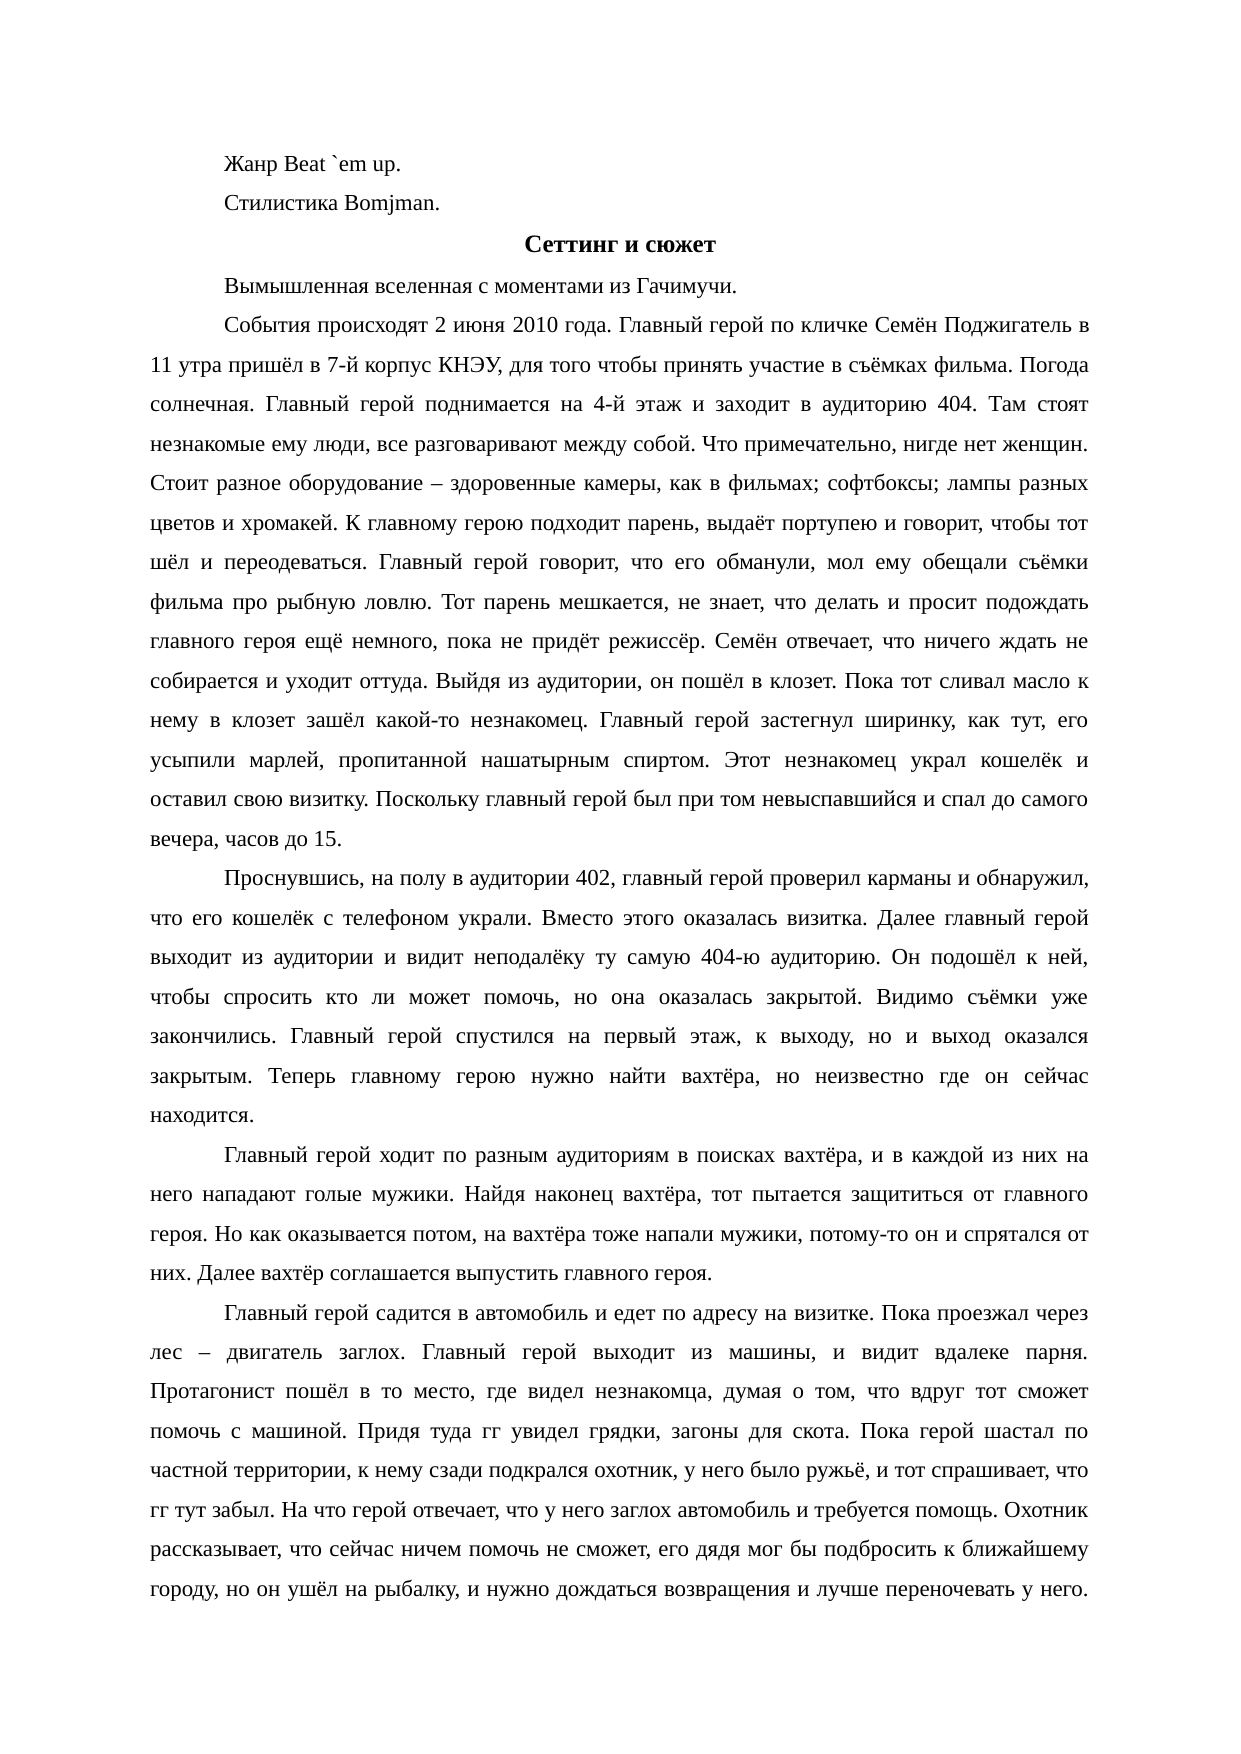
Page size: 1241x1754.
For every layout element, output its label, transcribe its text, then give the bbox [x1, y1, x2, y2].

text Стилистика Bomjman. [150, 189, 1090, 216]
text Проснувшись, на полу в аудитории 402, главный герой проверил карманы и обнаружил, что его кошелёк с телефоном украли. Вместо этого оказалась визитка. Далее главный герой выходит из аудитории и видит неподалёку ту самую 404-ю аудиторию. Он подошёл к ней, чтобы спросить кто ли может помочь, но она оказалась закрытой. Видимо съёмки уже закончились. Главный герой спустился на первый этаж, к выходу, но и выход оказался закрытым. Теперь главному герою нужно найти вахтёра, но неизвестно где он сейчас находится. [150, 864, 1090, 1127]
text События происходят 2 июня 2010 года. Главный герой по кличке Семён Поджигатель в 11 утра пришёл в 7-й корпус КНЭУ, для того чтобы принять участие в съёмках фильма. Погода солнечная. Главный герой поднимается на 4-й этаж и заходит в аудиторию 404. Там стоят незнакомые ему люди, все разговаривают между собой. Что примечательно, нигде нет женщин. Стоит разное оборудование – здоровенные камеры, как в фильмах; софтбоксы; лампы разных цветов и хромакей. К главному герою подходит парень, выдаёт портупею и говорит, чтобы тот шёл и переодеваться. Главный герой говорит, что его обманули, мол ему обещали съёмки фильма про рыбную ловлю. Тот парень мешкается, не знает, что делать и просит подождать главного героя ещё немного, пока не придёт режиссёр. Семён отвечает, что ничего ждать не собирается и уходит оттуда. Выйдя из аудитории, он пошёл в клозет. Пока тот сливал масло к нему в клозет зашёл какой-то незнакомец. Главный герой застегнул ширинку, как тут, его усыпили марлей, пропитанной нашатырным спиртом. Этот незнакомец украл кошелёк и оставил свою визитку. Поскольку главный герой был при том невыспавшийся и спал до самого вечера, часов до 15. [150, 312, 1090, 851]
text Главный герой садится в автомобиль и едет по адресу на визитке. Пока проезжал через лес – двигатель заглох. Главный герой выходит из машины, и видит вдалеке парня. Протагонист пошёл в то место, где видел незнакомца, думая о том, что вдруг тот сможет помочь с машиной. Придя туда гг увидел грядки, загоны для скота. Пока герой шастал по частной территории, к нему сзади подкрался охотник, у него было ружьё, и тот спрашивает, что гг тут забыл. На что герой отвечает, что у него заглох автомобиль и требуется помощь. Охотник рассказывает, что сейчас ничем помочь не сможет, его дядя мог бы подбросить к ближайшему городу, но он ушёл на рыбалку, и нужно дождаться возвращения и лучше переночевать у него. [150, 1298, 1090, 1601]
subtitle Сеттинг и сюжет [150, 229, 1090, 258]
text Вымышленная вселенная с моментами из Гачимучи. [150, 272, 1090, 298]
text Главный герой ходит по разным аудиториям в поисках вахтёра, и в каждой из них на него нападают голые мужики. Найдя наконец вахтёра, тот пытается защититься от главного героя. Но как оказывается потом, на вахтёра тоже напали мужики, потому-то он и спрятался от них. Далее вахтёр соглашается выпустить главного героя. [150, 1141, 1090, 1285]
text Жанр Beat `em up. [150, 150, 1090, 176]
